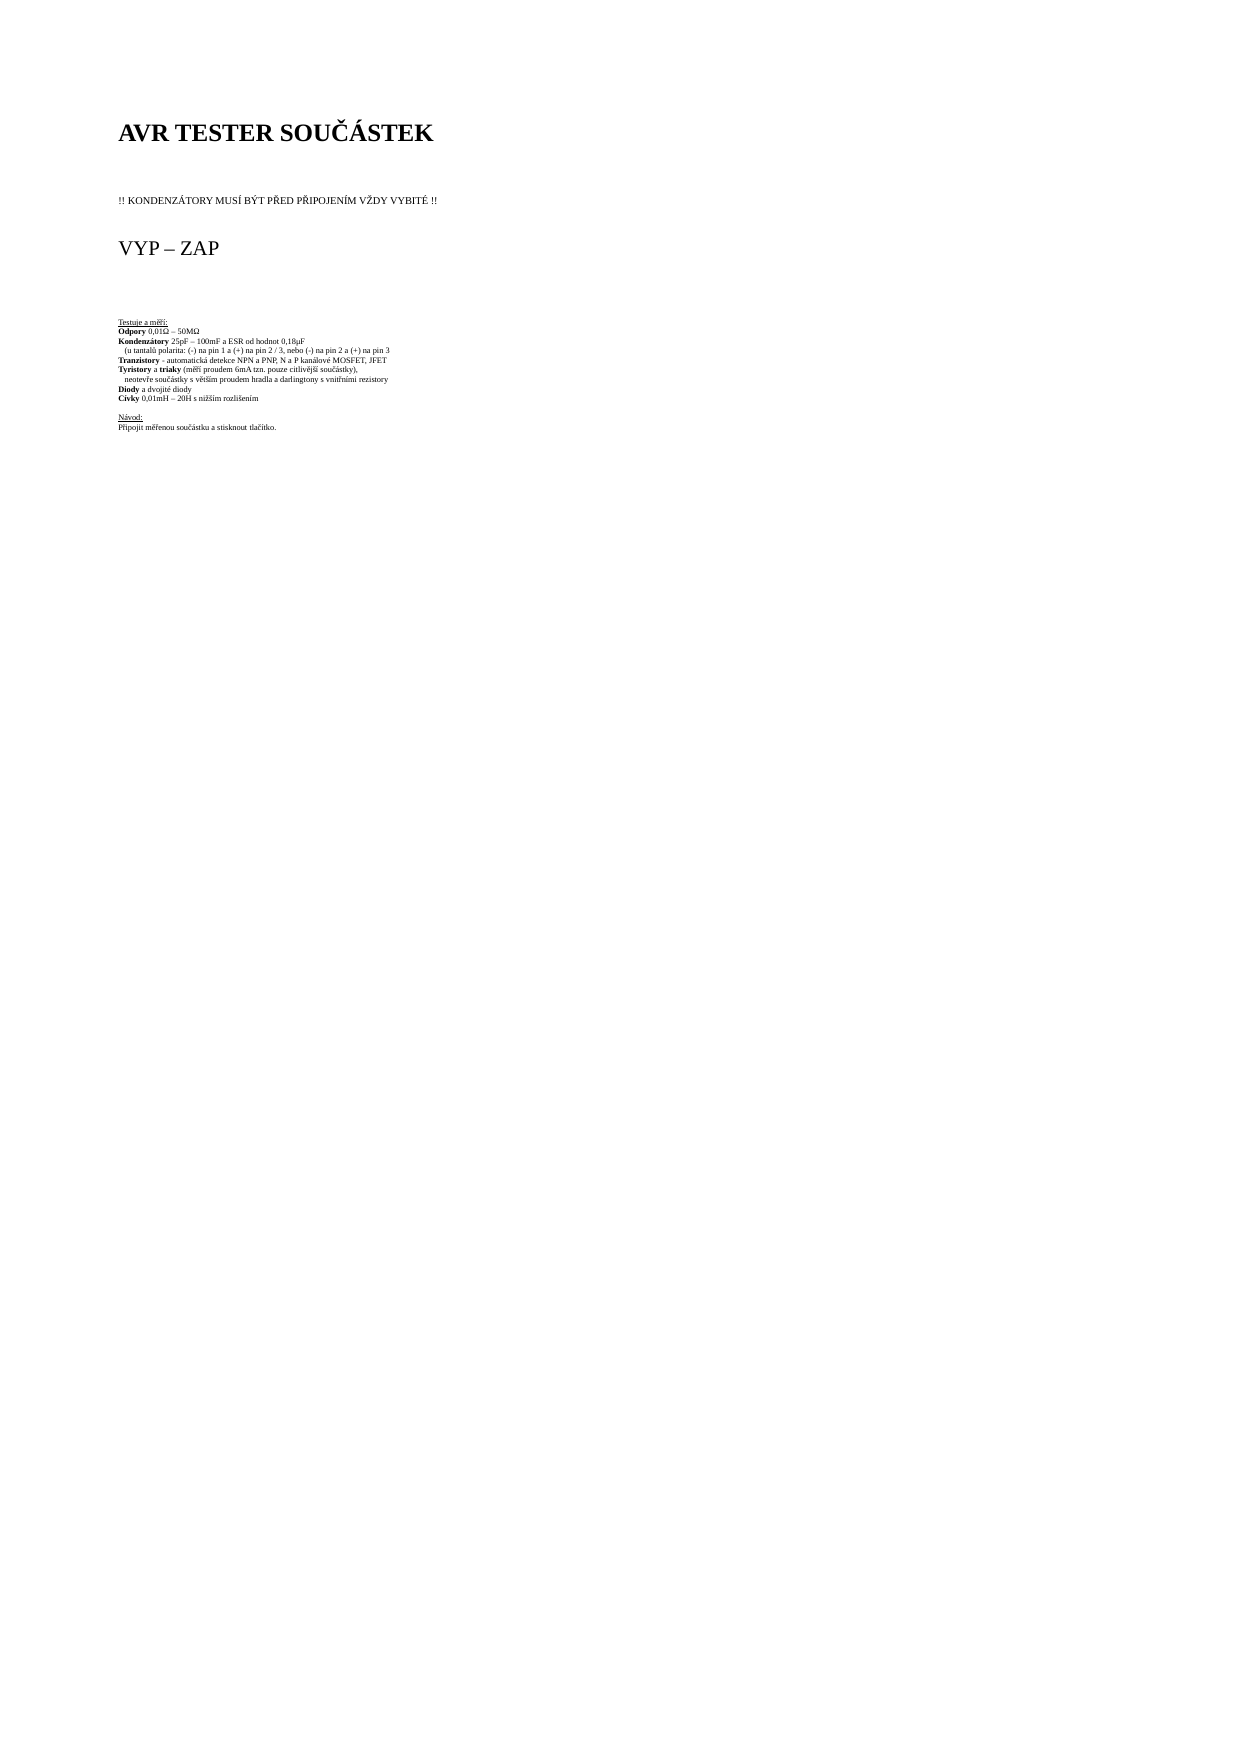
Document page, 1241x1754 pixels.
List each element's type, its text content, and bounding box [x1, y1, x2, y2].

text AVR TESTER SOUČÁSTEK [118, 118, 1122, 147]
text VYP – ZAP [118, 236, 1122, 260]
text !! KONDENZÁTORY MUSÍ BÝT PŘED PŘIPOJENÍM VŽDY VYBITÉ !! [118, 195, 1122, 207]
text Tranzistory - automatická detekce NPN a PNP, N a P kanálové MOSFET, JFET [118, 356, 1122, 365]
text neotevře součástky s větším proudem hradla a darlingtony s vnitřními rezistory [118, 375, 1122, 384]
text Testuje a měří: [118, 317, 1122, 327]
text Diody a dvojité diody [118, 384, 1122, 394]
text Kondenzátory 25pF – 100mF a ESR od hodnot 0,18μF [118, 336, 1122, 346]
text Tyristory a triaky (měří proudem 6mA tzn. pouze citlivější součástky), [118, 365, 1122, 375]
text (u tantalů polarita: (-) na pin 1 a (+) na pin 2 / 3, nebo (-) na pin 2 a (+) na pin 3 [118, 346, 1122, 356]
text Návod: [118, 413, 1122, 423]
text Připojit měřenou součástku a stisknout tlačítko. [118, 423, 1122, 432]
text Cívky 0,01mH – 20H s nižším rozlišením [118, 394, 1122, 403]
text Odpory 0,01Ω – 50MΩ [118, 327, 1122, 336]
